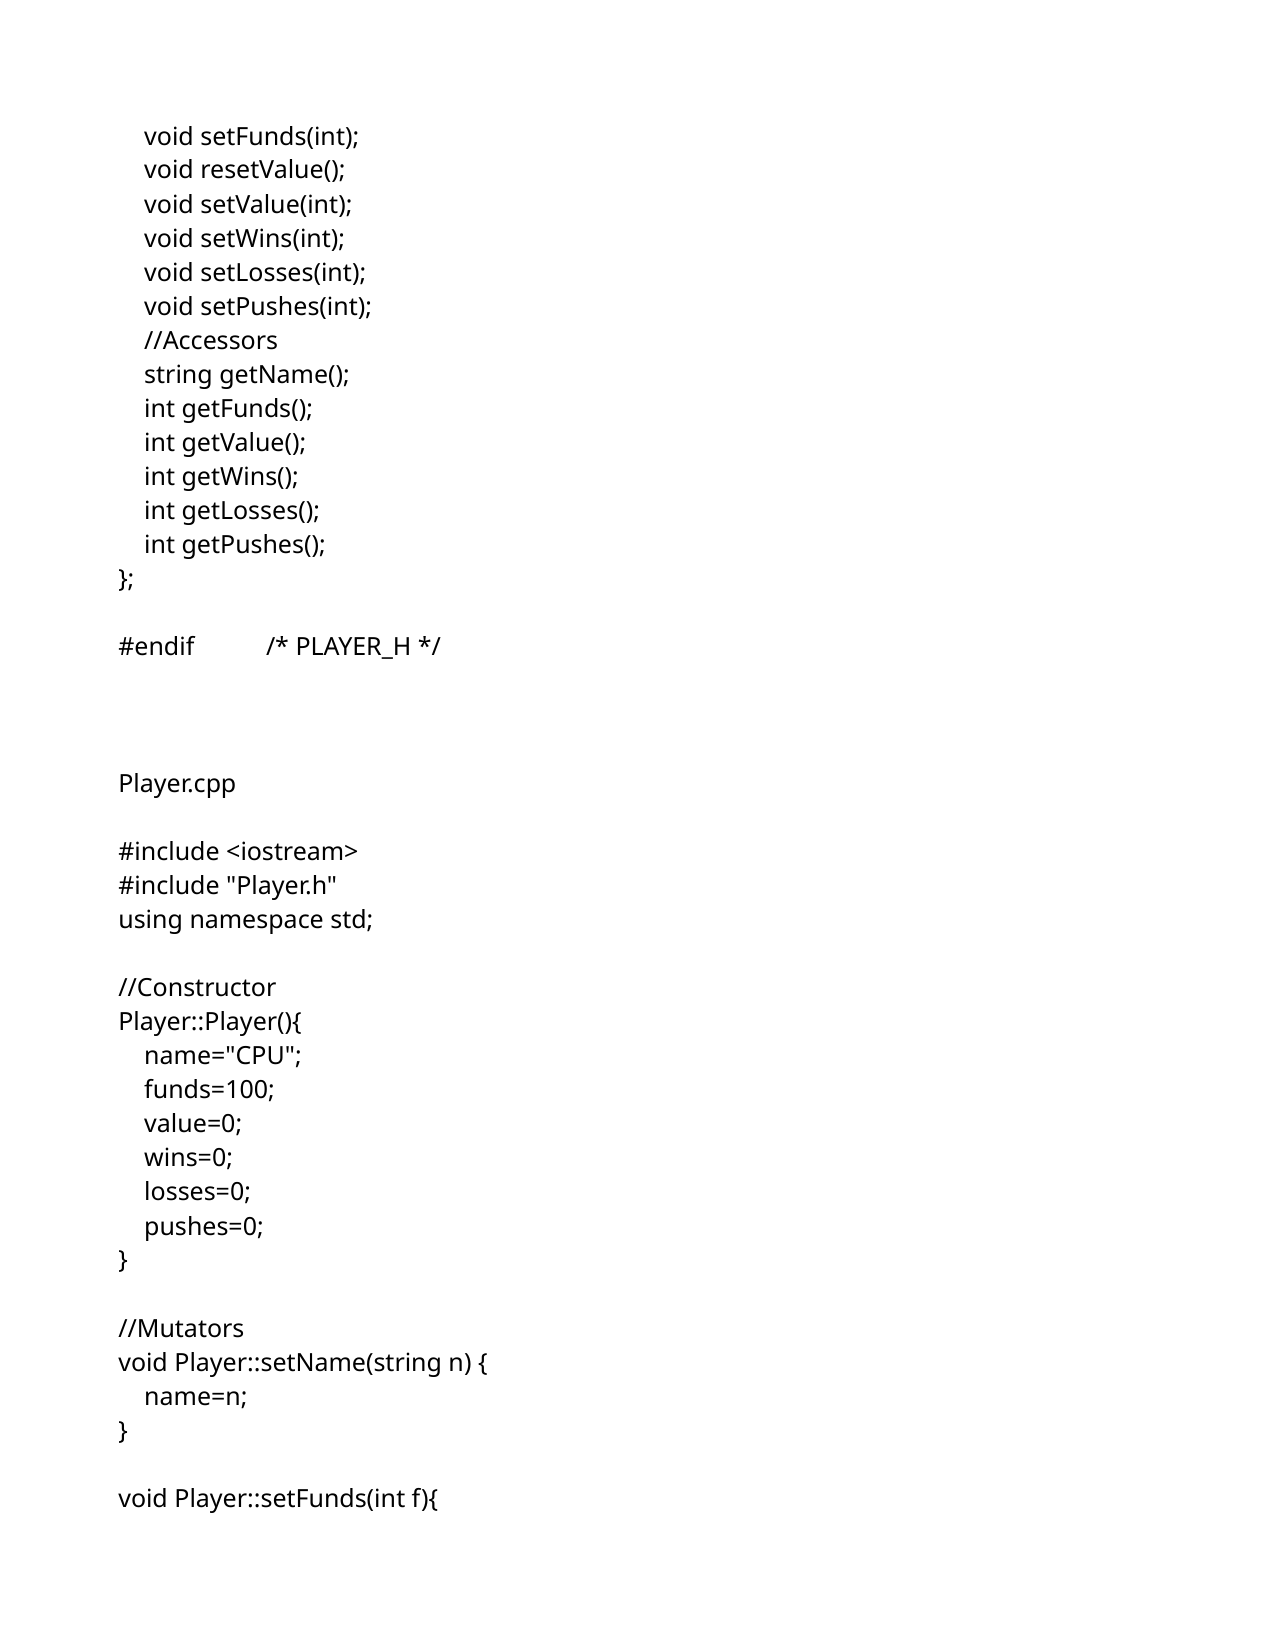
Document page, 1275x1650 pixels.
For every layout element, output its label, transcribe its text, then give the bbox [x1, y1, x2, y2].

text int getValue(); [118, 425, 1157, 459]
text void setPushes(int); [118, 288, 1157, 322]
text funds=100; [118, 1072, 1157, 1106]
text int getPushes(); [118, 527, 1157, 561]
text void Player::setName(string n) { [118, 1344, 1157, 1378]
text //Constructor [118, 970, 1157, 1004]
text int getFunds(); [118, 391, 1157, 425]
text void setWins(int); [118, 220, 1157, 254]
text }; [118, 561, 1157, 595]
text using namespace std; [118, 902, 1157, 936]
text wins=0; [118, 1140, 1157, 1174]
text //Mutators [118, 1310, 1157, 1344]
text void Player::setFunds(int f){ [118, 1481, 1157, 1515]
text } [118, 1242, 1157, 1276]
text int getWins(); [118, 459, 1157, 493]
text losses=0; [118, 1174, 1157, 1208]
text void resetValue(); [118, 152, 1157, 186]
text value=0; [118, 1106, 1157, 1140]
text #endif /* PLAYER_H */ [118, 629, 1157, 663]
text Player::Player(){ [118, 1004, 1157, 1038]
text #include "Player.h" [118, 867, 1157, 902]
text string getName(); [118, 357, 1157, 391]
text name=n; [118, 1378, 1157, 1412]
text void setValue(int); [118, 186, 1157, 220]
text pushes=0; [118, 1208, 1157, 1242]
text #include <iostream> [118, 833, 1157, 867]
text name="CPU"; [118, 1038, 1157, 1072]
text } [118, 1412, 1157, 1447]
text Player.cpp [118, 765, 1157, 799]
text int getLosses(); [118, 493, 1157, 527]
text void setFunds(int); [118, 118, 1157, 152]
text void setLosses(int); [118, 254, 1157, 288]
text //Accessors [118, 322, 1157, 357]
